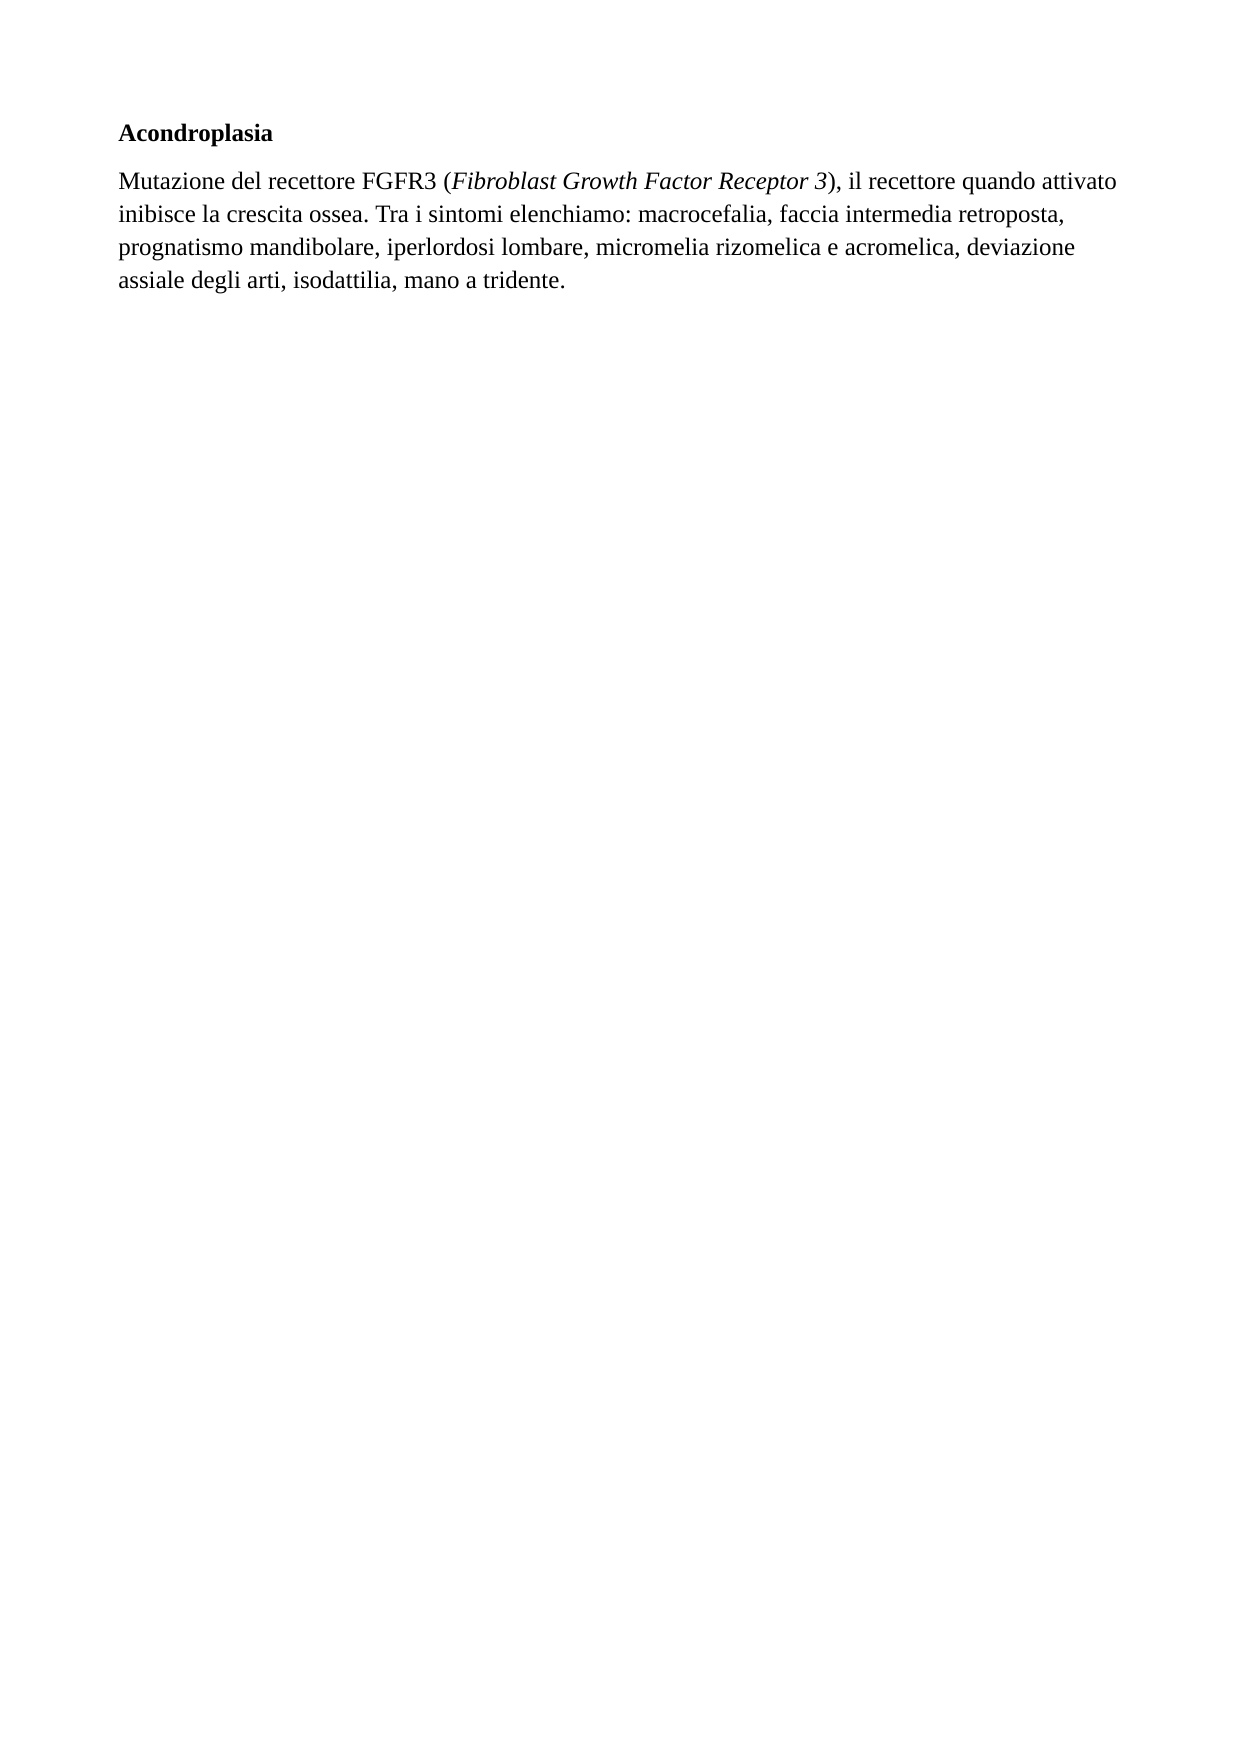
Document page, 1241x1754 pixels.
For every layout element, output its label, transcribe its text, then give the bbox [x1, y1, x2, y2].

text Acondroplasia [118, 118, 1122, 147]
text Mutazione del recettore FGFR3 (Fibroblast Growth Factor Receptor 3), il recettore quando attivato inibisce la crescita ossea. Tra i sintomi elenchiamo: macrocefalia, faccia intermedia retroposta, prognatismo mandibolare, iperlordosi lombare, micromelia rizomelica e acromelica, deviazione assiale degli arti, isodattilia, mano a tridente. [118, 166, 1122, 293]
